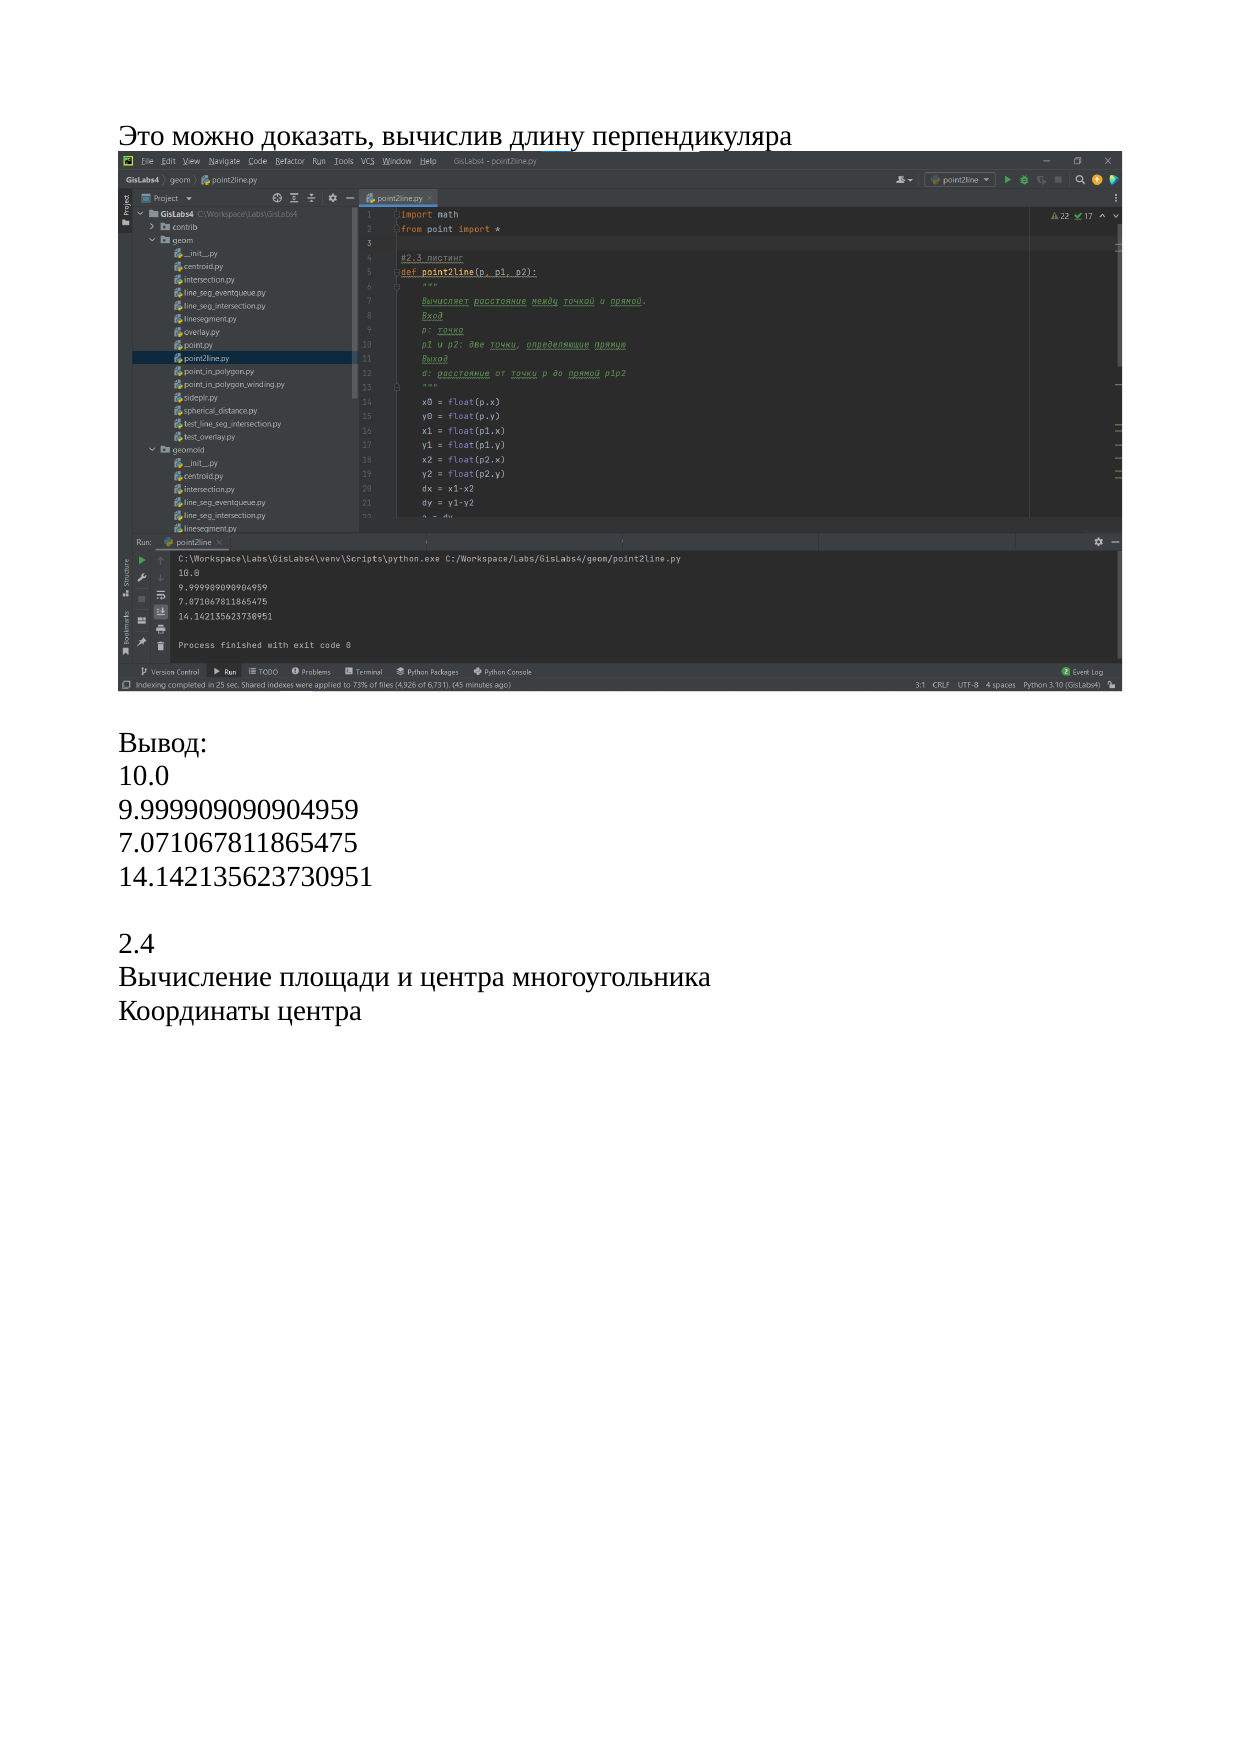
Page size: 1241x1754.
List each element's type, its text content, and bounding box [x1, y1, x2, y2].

text Вычисление площади и центра многоугольника [118, 959, 1122, 993]
text 14.142135623730951 [118, 859, 1122, 892]
text 10.0 [118, 758, 1122, 792]
text 2.4 [118, 926, 1122, 959]
text Координаты центра [118, 993, 1122, 1027]
text Вывод: [118, 725, 1122, 758]
picture [118, 151, 1123, 692]
text 7.071067811865475 [118, 825, 1122, 859]
text Это можно доказать, вычислив длину перпендикуляра [118, 118, 1122, 151]
text 9.999909090904959 [118, 792, 1122, 825]
